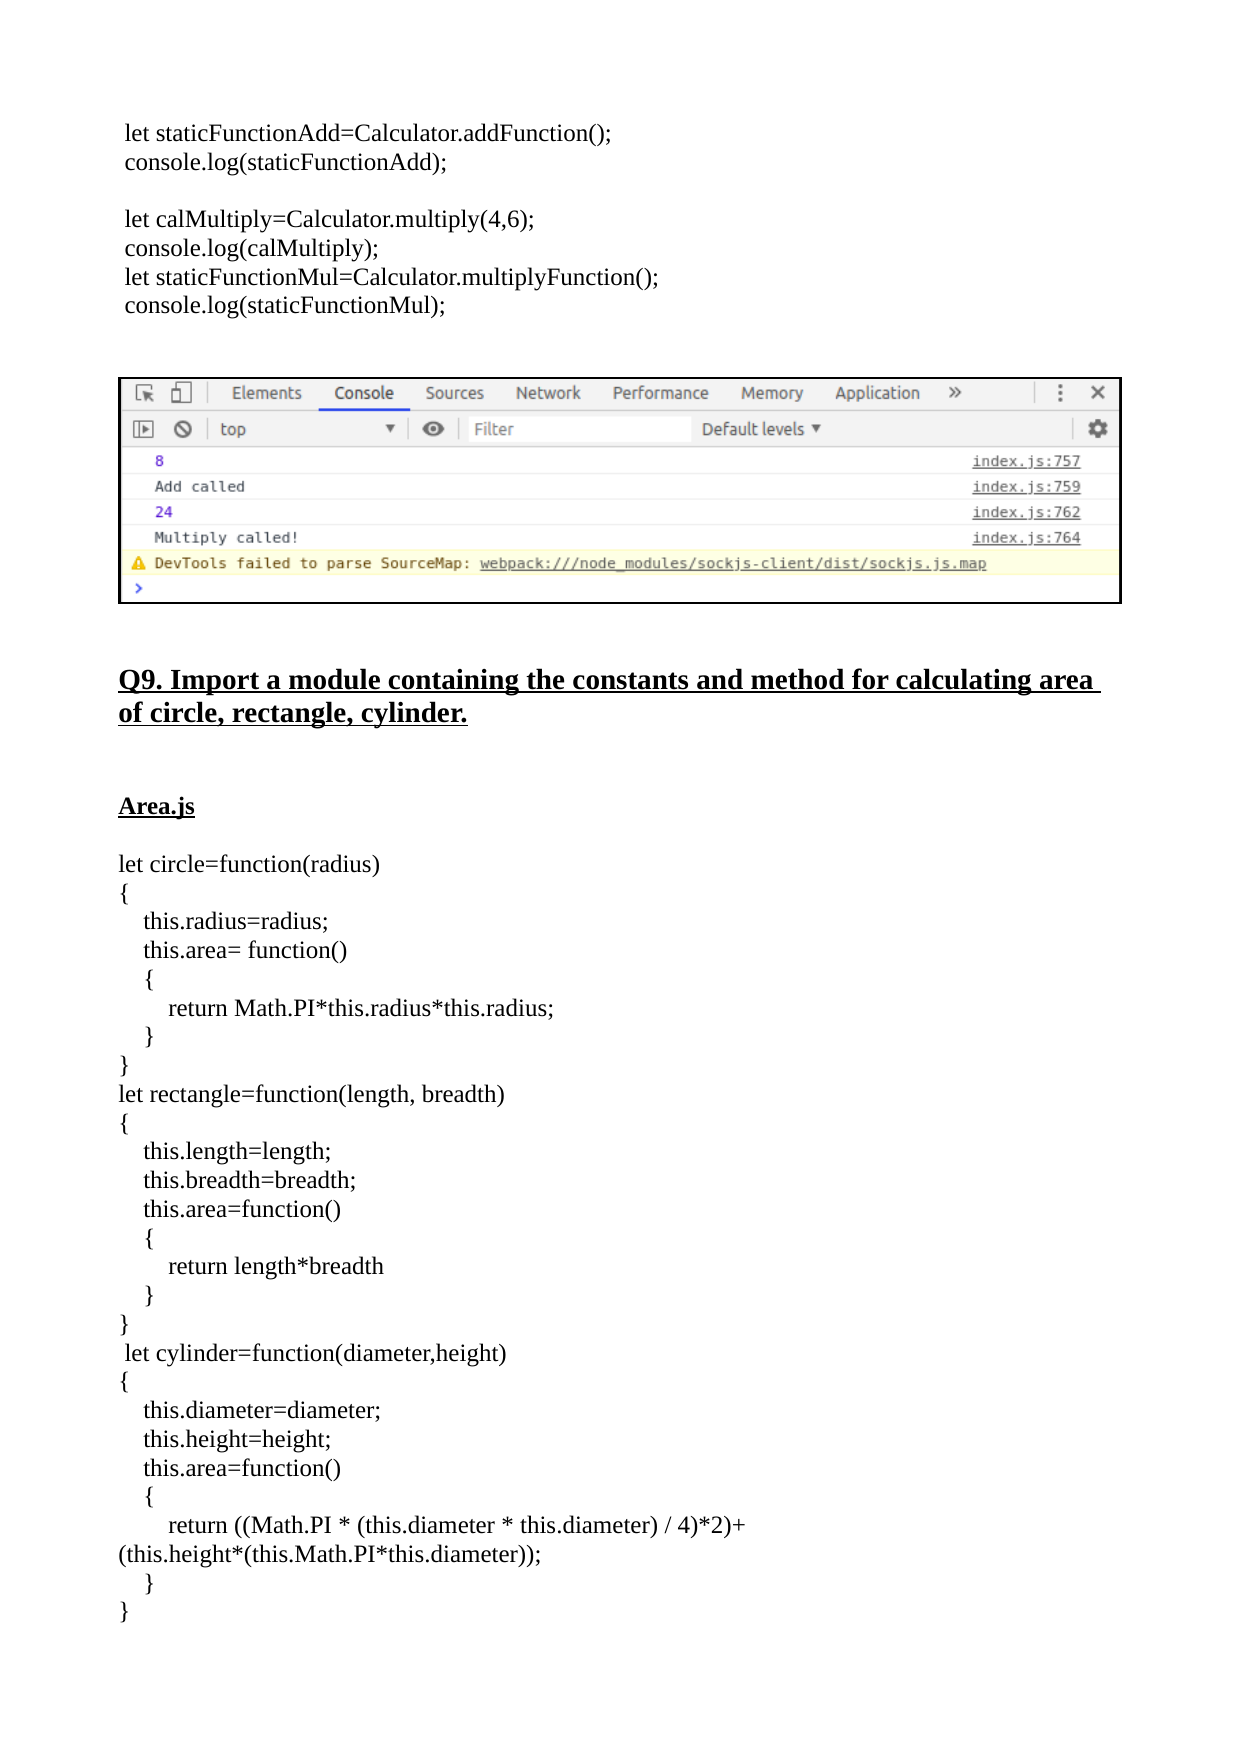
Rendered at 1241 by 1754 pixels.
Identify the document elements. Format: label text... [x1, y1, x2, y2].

text { [118, 1223, 1122, 1251]
text this.area=function() [118, 1453, 1122, 1481]
text console.log(staticFunctionAdd); [118, 147, 1122, 176]
text return ((Math.PI * (this.diameter * this.diameter) / 4)*2)+(this.height*(this.Math.PI*this.diameter)); [118, 1510, 1122, 1568]
picture [121, 379, 1120, 602]
text console.log(calMultiply); [118, 233, 1122, 262]
text this.diameter=diameter; [118, 1395, 1122, 1424]
text console.log(staticFunctionMul); [118, 291, 1122, 319]
text } [118, 1596, 1122, 1625]
text Area.js [118, 791, 1122, 820]
text { [118, 1108, 1122, 1136]
text this.breadth=breadth; [118, 1165, 1122, 1194]
text { [118, 964, 1122, 993]
text this.area=function() [118, 1194, 1122, 1223]
text } [118, 1021, 1122, 1050]
text let staticFunctionMul=Calculator.multiplyFunction(); [118, 262, 1122, 291]
text this.radius=radius; [118, 906, 1122, 935]
text this.height=height; [118, 1424, 1122, 1453]
text let rectangle=function(length, breadth) [118, 1079, 1122, 1108]
text Q9. Import a module containing the constants and method for calculating area of circle, rectangle, cylinder. [118, 662, 1122, 729]
text { [118, 878, 1122, 906]
text let circle=function(radius) [118, 849, 1122, 878]
text { [118, 1366, 1122, 1395]
text } [118, 1280, 1122, 1309]
text let calMultiply=Calculator.multiply(4,6); [118, 204, 1122, 233]
text return length*breadth [118, 1251, 1122, 1280]
text } [118, 1568, 1122, 1596]
text let staticFunctionAdd=Calculator.addFunction(); [118, 118, 1122, 147]
text return Math.PI*this.radius*this.radius; [118, 993, 1122, 1021]
text this.length=length; [118, 1136, 1122, 1165]
text this.area= function() [118, 935, 1122, 964]
text let cylinder=function(diameter,height) [118, 1338, 1122, 1366]
text } [118, 1050, 1122, 1079]
text { [118, 1481, 1122, 1510]
text } [118, 1309, 1122, 1338]
